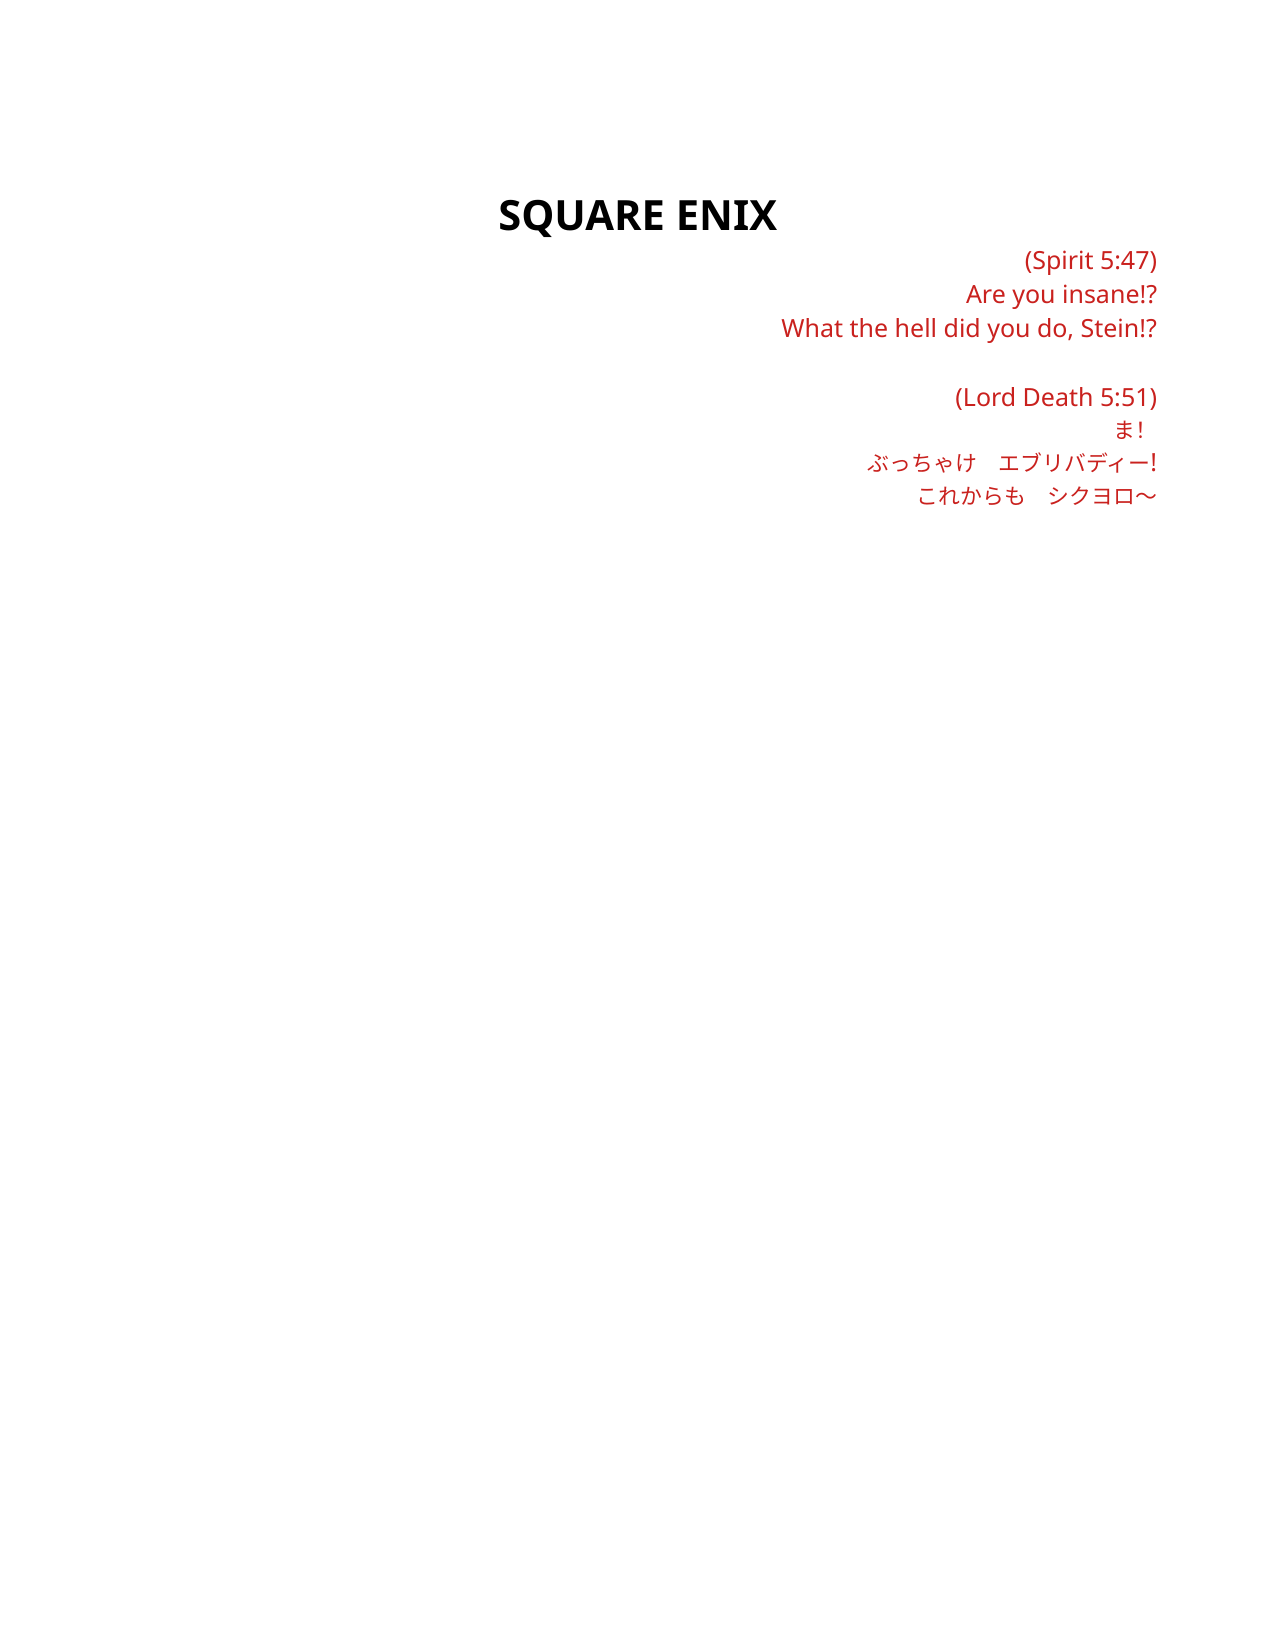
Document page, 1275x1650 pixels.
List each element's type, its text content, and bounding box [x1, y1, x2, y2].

text ま！ [118, 413, 1157, 445]
text Are you insane!? [118, 277, 1157, 311]
text これからも シクヨロ〜 [118, 479, 1157, 511]
text SQUARE ENIX [118, 186, 1157, 243]
text (Lord Death 5:51) [118, 379, 1157, 413]
text (Spirit 5:47) [118, 243, 1157, 277]
text ぶっちゃけ エブリバディー! [118, 445, 1157, 479]
text What the hell did you do, Stein!? [118, 311, 1157, 345]
